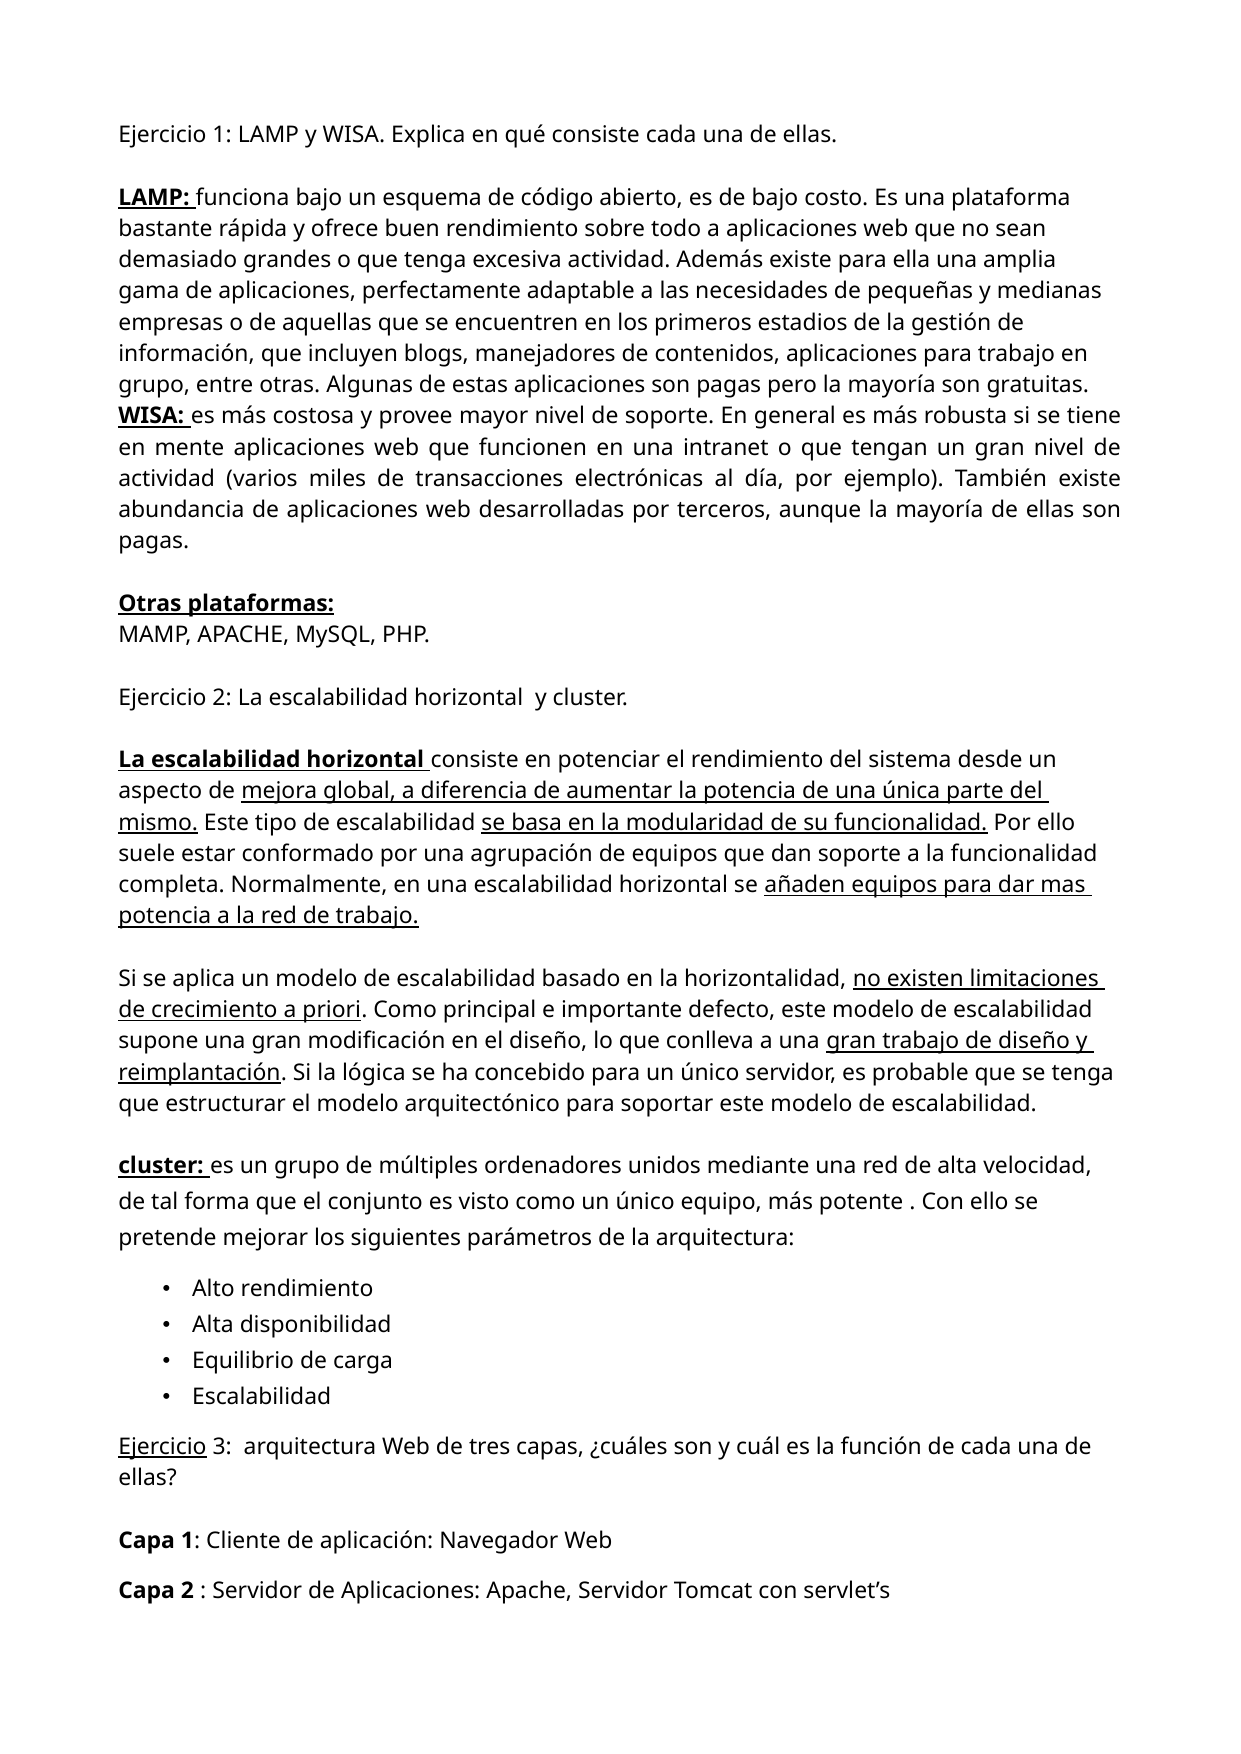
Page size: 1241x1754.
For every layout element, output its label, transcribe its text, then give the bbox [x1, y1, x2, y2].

text Otras plataformas: [118, 587, 1122, 618]
list Escalabilidad [162, 1379, 1122, 1411]
text WISA: es más costosa y provee mayor nivel de soporte. En general es más robusta si se tiene en mente aplicaciones web que funcionen en una intranet o que tengan un gran nivel de actividad (varios miles de transacciones electrónicas al día, por ejemplo). También existe abundancia de aplicaciones web desarrolladas por terceros, aunque la mayoría de ellas son pagas. [118, 399, 1122, 556]
list Equilibrio de carga [162, 1344, 1122, 1375]
text Ejercicio 2: La escalabilidad horizontal y cluster. [118, 681, 1122, 712]
text cluster: es un grupo de múltiples ordenadores unidos mediante una red de alta velocidad, de tal forma que el conjunto es visto como un único equipo, más potente . Con ello se pretende mejorar los siguientes parámetros de la arquitectura: [118, 1149, 1122, 1252]
text MAMP, APACHE, MySQL, PHP. [118, 618, 1122, 649]
text Capa 2 : Servidor de Aplicaciones: Apache, Servidor Tomcat con servlet’s [118, 1574, 1122, 1606]
text La escalabilidad horizontal consiste en potenciar el rendimiento del sistema desde un aspecto de mejora global, a diferencia de aumentar la potencia de una única parte del mismo. Este tipo de escalabilidad se basa en la modularidad de su funcionalidad. Por ello suele estar conformado por una agrupación de equipos que dan soporte a la funcionalidad completa. Normalmente, en una escalabilidad horizontal se añaden equipos para dar mas potencia a la red de trabajo. [118, 743, 1122, 931]
text LAMP: funciona bajo un esquema de código abierto, es de bajo costo. Es una plataforma bastante rápida y ofrece buen rendimiento sobre todo a aplicaciones web que no sean demasiado grandes o que tenga excesiva actividad. Además existe para ella una amplia gama de aplicaciones, perfectamente adaptable a las necesidades de pequeñas y medianas empresas o de aquellas que se encuentren en los primeros estadios de la gestión de información, que incluyen blogs, manejadores de contenidos, aplicaciones para trabajo en grupo, entre otras. Algunas de estas aplicaciones son pagas pero la mayoría son gratuitas. [118, 181, 1122, 399]
text Capa 1: Cliente de aplicación: Navegador Web [118, 1524, 1122, 1555]
text Ejercicio 3: arquitectura Web de tres capas, ¿cuáles son y cuál es la función de cada una de ellas? [118, 1430, 1122, 1493]
list Alta disponibilidad [162, 1308, 1122, 1339]
text Ejercicio 1: LAMP y WISA. Explica en qué consiste cada una de ellas. [118, 118, 1122, 149]
text Si se aplica un modelo de escalabilidad basado en la horizontalidad, no existen limitaciones de crecimiento a priori. Como principal e importante defecto, este modelo de escalabilidad supone una gran modificación en el diseño, lo que conlleva a una gran trabajo de diseño y reimplantación. Si la lógica se ha concebido para un único servidor, es probable que se tenga que estructurar el modelo arquitectónico para soportar este modelo de escalabilidad. [118, 962, 1122, 1118]
list Alto rendimiento [162, 1272, 1122, 1303]
